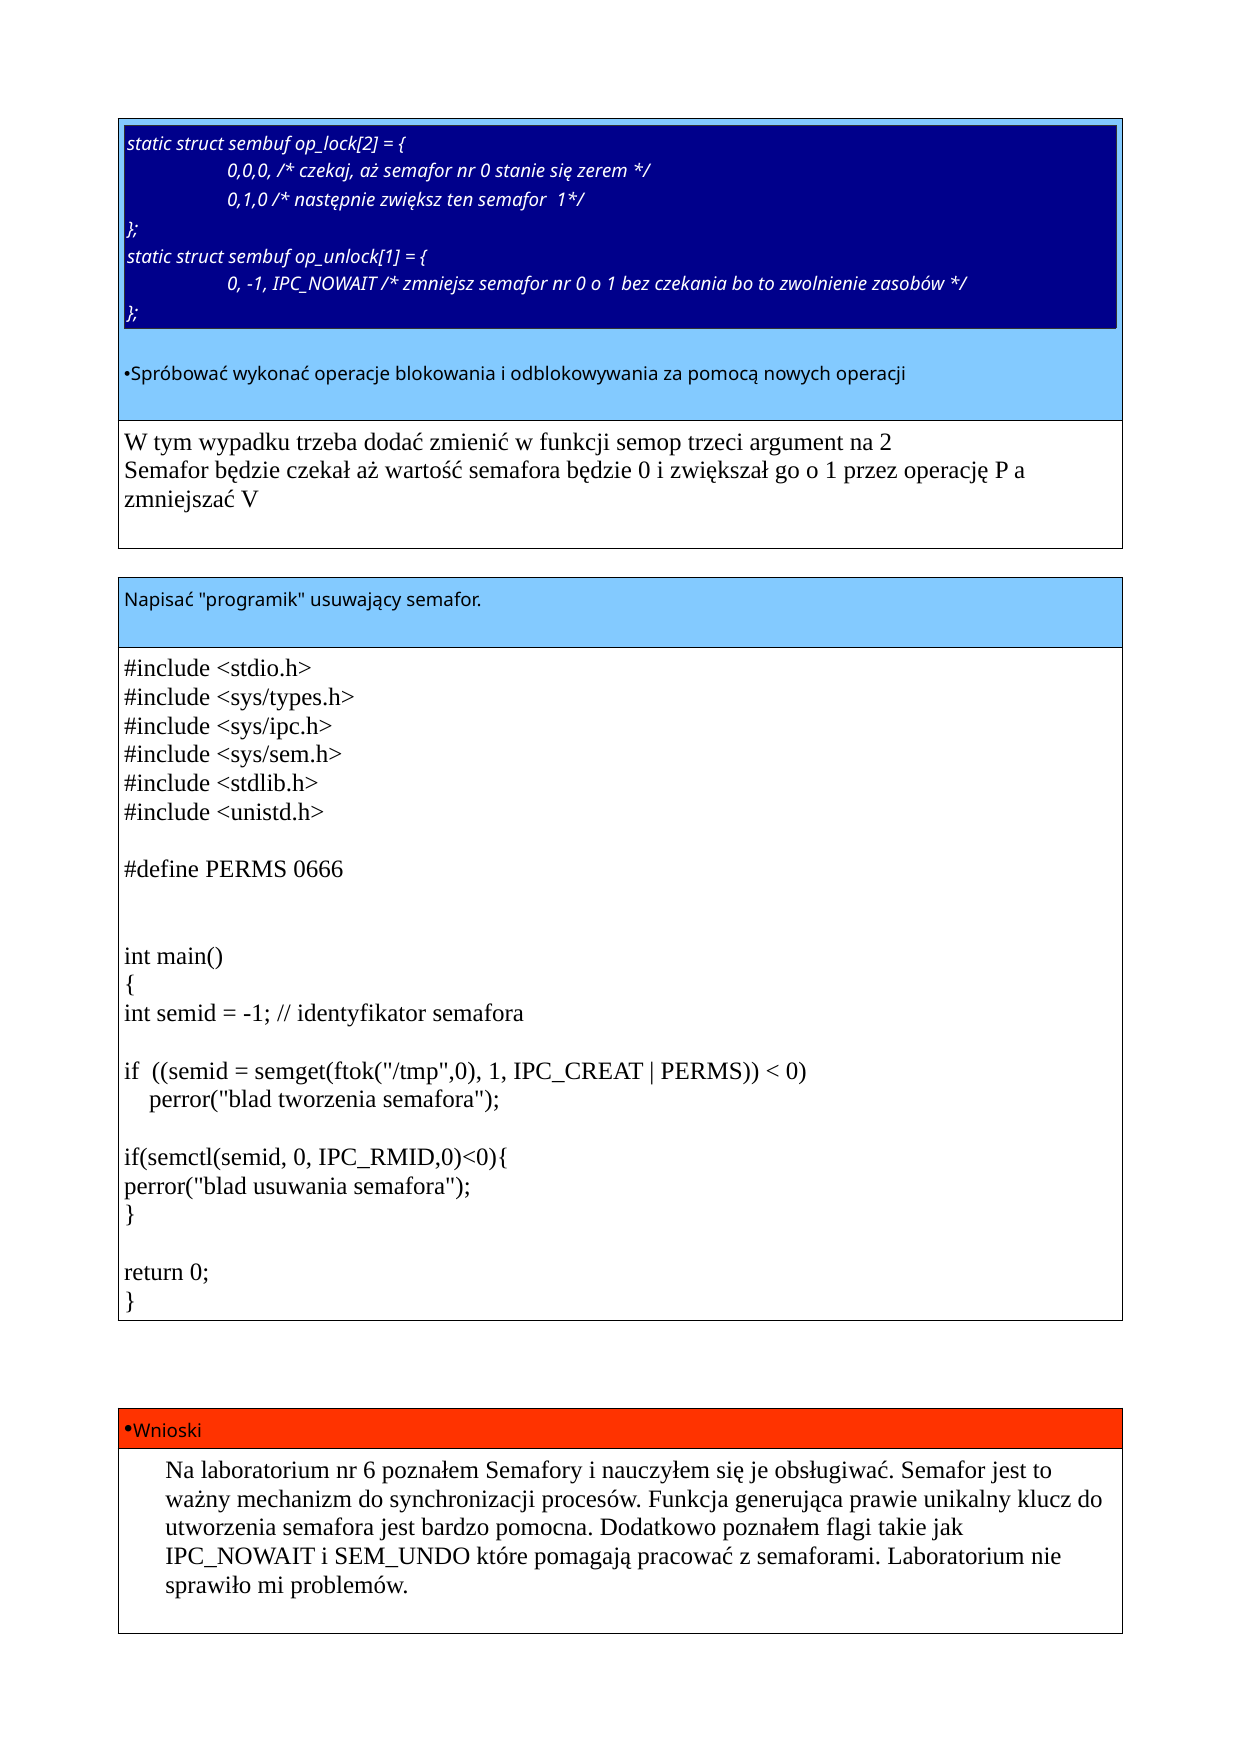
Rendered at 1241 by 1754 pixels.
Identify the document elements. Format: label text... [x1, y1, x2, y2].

table_header static struct sembuf op_lock[2] = { 0,0,0, /* czekaj, aż semafor nr 0 stanie się zerem */ 0,1,0 /* następnie zwiększ ten semafor 1*/ }; static struct sembuf op_unlock[1] = { 0, -1, IPC_NOWAIT /* zmniejsz semafor nr 0 o 1 bez czekania bo to zwolnienie zasobów */ }; Spróbować wykonać operacje blokowania i odblokowywania za pomocą nowych operacji [119, 119, 1122, 420]
table_cell #include <stdio.h> #include <sys/types.h> #include <sys/ipc.h> #include <sys/sem.h> #include <stdlib.h> #include <unistd.h> #define PERMS 0666 int main() { int semid = -1; // identyfikator semafora if ((semid = semget(ftok("/tmp",0), 1, IPC_CREAT | PERMS)) < 0) perror("blad tworzenia semafora"); if(semctl(semid, 0, IPC_RMID,0)<0){ perror("blad usuwania semafora"); } return 0; } [119, 648, 1122, 1320]
table_cell W tym wypadku trzeba dodać zmienić w funkcji semop trzeci argument na 2 Semafor będzie czekał aż wartość semafora będzie 0 i zwiększał go o 1 przez operację P a zmniejszać V [119, 421, 1122, 547]
table_header Wnioski [119, 1409, 1122, 1448]
table_cell Na laboratorium nr 6 poznałem Semafory i nauczyłem się je obsługiwać. Semafor jest to ważny mechanizm do synchronizacji procesów. Funkcja generująca prawie unikalny klucz do utworzenia semafora jest bardzo pomocna. Dodatkowo poznałem flagi takie jak IPC_NOWAIT i SEM_UNDO które pomagają pracować z semaforami. Laboratorium nie sprawiło mi problemów. [119, 1449, 1122, 1633]
table_header Napisać "programik" usuwający semafor. [119, 578, 1122, 647]
